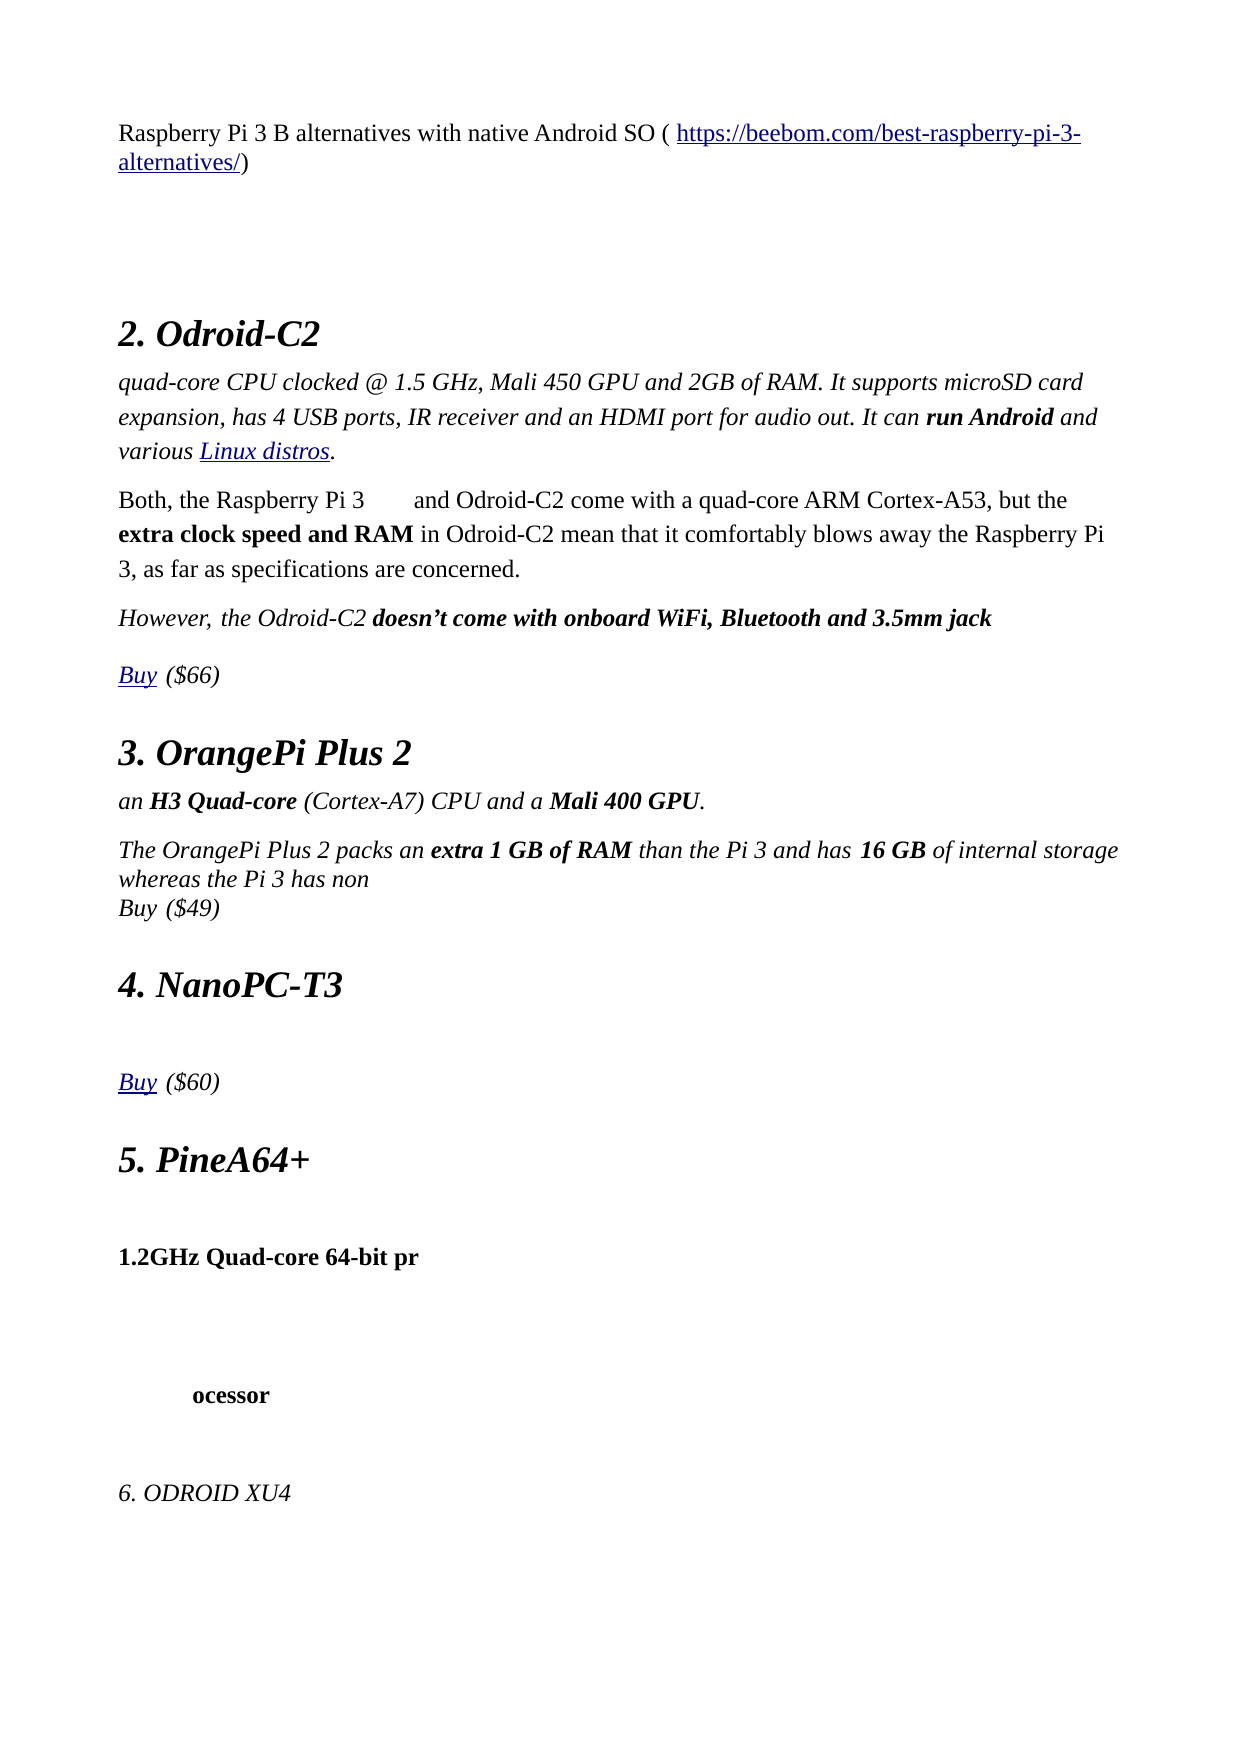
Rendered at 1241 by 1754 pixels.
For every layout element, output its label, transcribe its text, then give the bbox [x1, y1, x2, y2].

subtitle 2. Odroid-C2 [118, 311, 1122, 354]
text Buy ($66) [118, 661, 1122, 689]
subtitle 5. PineA64+ [118, 1137, 1122, 1180]
text Buy ($60) [118, 1067, 1122, 1096]
text Both, the Raspberry Pi 3 and Odroid-C2 come with a quad-core ARM Cortex-A53, but the extra clock speed and RAM in Odroid-C2 mean that it comfortably blows away the Raspberry Pi 3, as far as specifications are concerned. [118, 485, 1122, 583]
text Raspberry Pi 3 B alternatives with native Android SO ( https://beebom.com/best-raspberry-pi-3-alternatives/) [118, 118, 1122, 176]
text quad-core CPU clocked @ 1.5 GHz, Mali 450 GPU and 2GB of RAM. It supports microSD card expansion, has 4 USB ports, IR receiver and an HDMI port for audio out. It can run Android and various Linux distros. [118, 367, 1122, 465]
text an H3 Quad-core (Cortex-A7) CPU and a Mali 400 GPU. [118, 786, 1122, 815]
text 6. ODROID XU4 [118, 1478, 1122, 1507]
subtitle 3. OrangePi Plus 2 [118, 731, 1122, 774]
text The OrangePi Plus 2 packs an extra 1 GB of RAM than the Pi 3 and has 16 GB of internal storage whereas the Pi 3 has non [118, 835, 1122, 893]
text 1.2GHz Quad-core 64-bit pr ocessor [118, 1242, 1122, 1408]
subtitle 4. NanoPC-T3 [118, 963, 1122, 1006]
text Buy ($49) [118, 893, 1122, 921]
text However, the Odroid-C2 doesn’t come with onboard WiFi, Bluetooth and 3.5mm jack [118, 603, 1122, 632]
